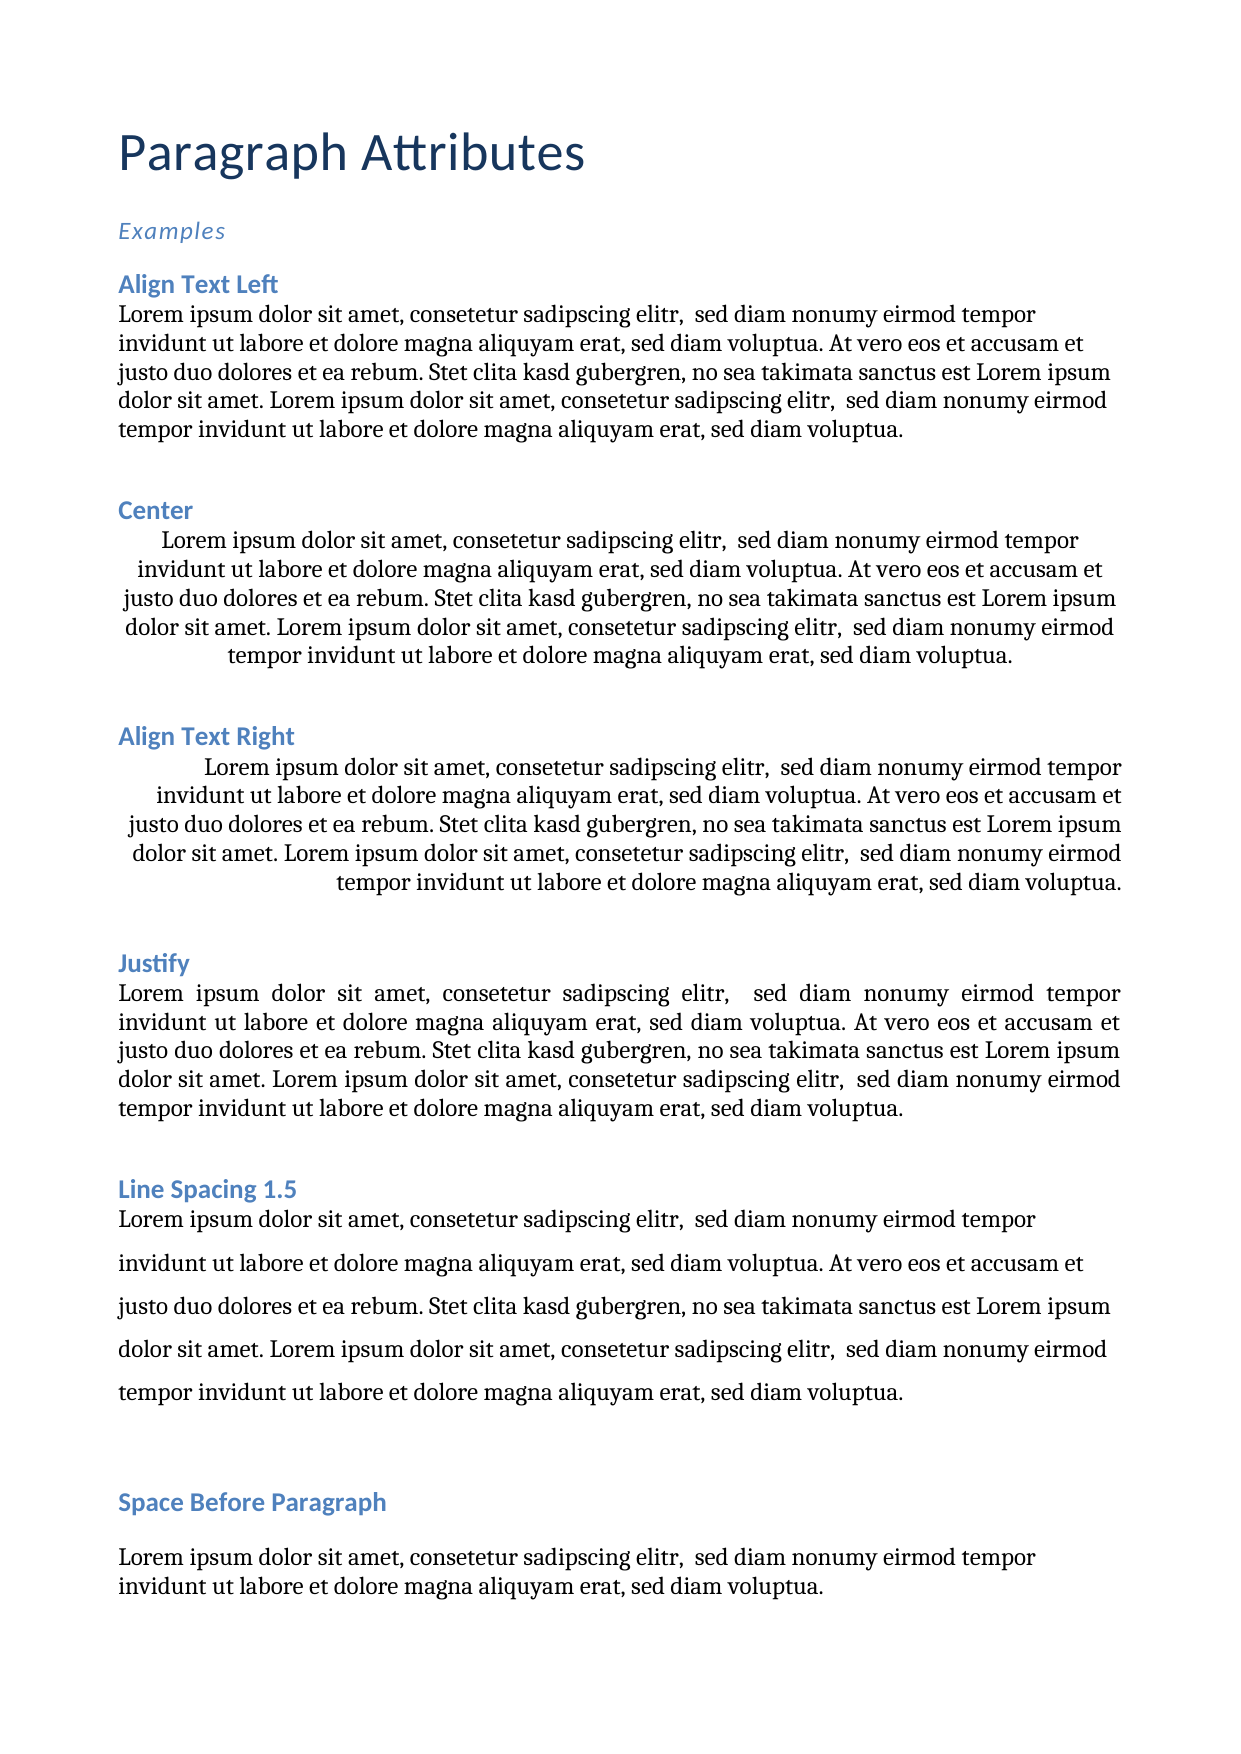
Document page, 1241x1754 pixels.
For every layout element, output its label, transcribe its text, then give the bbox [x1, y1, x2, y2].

text Lorem ipsum dolor sit amet, consetetur sadipscing elitr, sed diam nonumy eirmod tempor invidunt ut labore et dolore magna aliquyam erat, sed diam voluptua. [118, 1543, 1122, 1600]
subtitle Align Text Left [118, 267, 1122, 300]
subtitle Align Text Right [118, 719, 1122, 753]
subtitle Paragraph Attributes [118, 118, 1122, 184]
text Lorem ipsum dolor sit amet, consetetur sadipscing elitr, sed diam nonumy eirmod tempor invidunt ut labore et dolore magna aliquyam erat, sed diam voluptua. At vero eos et accusam et justo duo dolores et ea rebum. Stet clita kasd gubergren, no sea takimata sanctus est Lorem ipsum dolor sit amet. Lorem ipsum dolor sit amet, consetetur sadipscing elitr, sed diam nonumy eirmod tempor invidunt ut labore et dolore magna aliquyam erat, sed diam voluptua. [118, 1205, 1122, 1407]
subtitle Line Spacing 1.5 [118, 1172, 1122, 1205]
subtitle Center [118, 493, 1122, 526]
subtitle Justify [118, 946, 1122, 979]
subtitle Space Before Paragraph [118, 1485, 1122, 1518]
text Lorem ipsum dolor sit amet, consetetur sadipscing elitr, sed diam nonumy eirmod tempor invidunt ut labore et dolore magna aliquyam erat, sed diam voluptua. At vero eos et accusam et justo duo dolores et ea rebum. Stet clita kasd gubergren, no sea takimata sanctus est Lorem ipsum dolor sit amet. Lorem ipsum dolor sit amet, consetetur sadipscing elitr, sed diam nonumy eirmod tempor invidunt ut labore et dolore magna aliquyam erat, sed diam voluptua. [118, 753, 1122, 896]
text Lorem ipsum dolor sit amet, consetetur sadipscing elitr, sed diam nonumy eirmod tempor invidunt ut labore et dolore magna aliquyam erat, sed diam voluptua. At vero eos et accusam et justo duo dolores et ea rebum. Stet clita kasd gubergren, no sea takimata sanctus est Lorem ipsum dolor sit amet. Lorem ipsum dolor sit amet, consetetur sadipscing elitr, sed diam nonumy eirmod tempor invidunt ut labore et dolore magna aliquyam erat, sed diam voluptua. [118, 979, 1122, 1123]
subtitle Examples [118, 216, 1122, 246]
text Lorem ipsum dolor sit amet, consetetur sadipscing elitr, sed diam nonumy eirmod tempor invidunt ut labore et dolore magna aliquyam erat, sed diam voluptua. At vero eos et accusam et justo duo dolores et ea rebum. Stet clita kasd gubergren, no sea takimata sanctus est Lorem ipsum dolor sit amet. Lorem ipsum dolor sit amet, consetetur sadipscing elitr, sed diam nonumy eirmod tempor invidunt ut labore et dolore magna aliquyam erat, sed diam voluptua. [118, 300, 1122, 444]
text Lorem ipsum dolor sit amet, consetetur sadipscing elitr, sed diam nonumy eirmod tempor invidunt ut labore et dolore magna aliquyam erat, sed diam voluptua. At vero eos et accusam et justo duo dolores et ea rebum. Stet clita kasd gubergren, no sea takimata sanctus est Lorem ipsum dolor sit amet. Lorem ipsum dolor sit amet, consetetur sadipscing elitr, sed diam nonumy eirmod tempor invidunt ut labore et dolore magna aliquyam erat, sed diam voluptua. [118, 526, 1122, 670]
